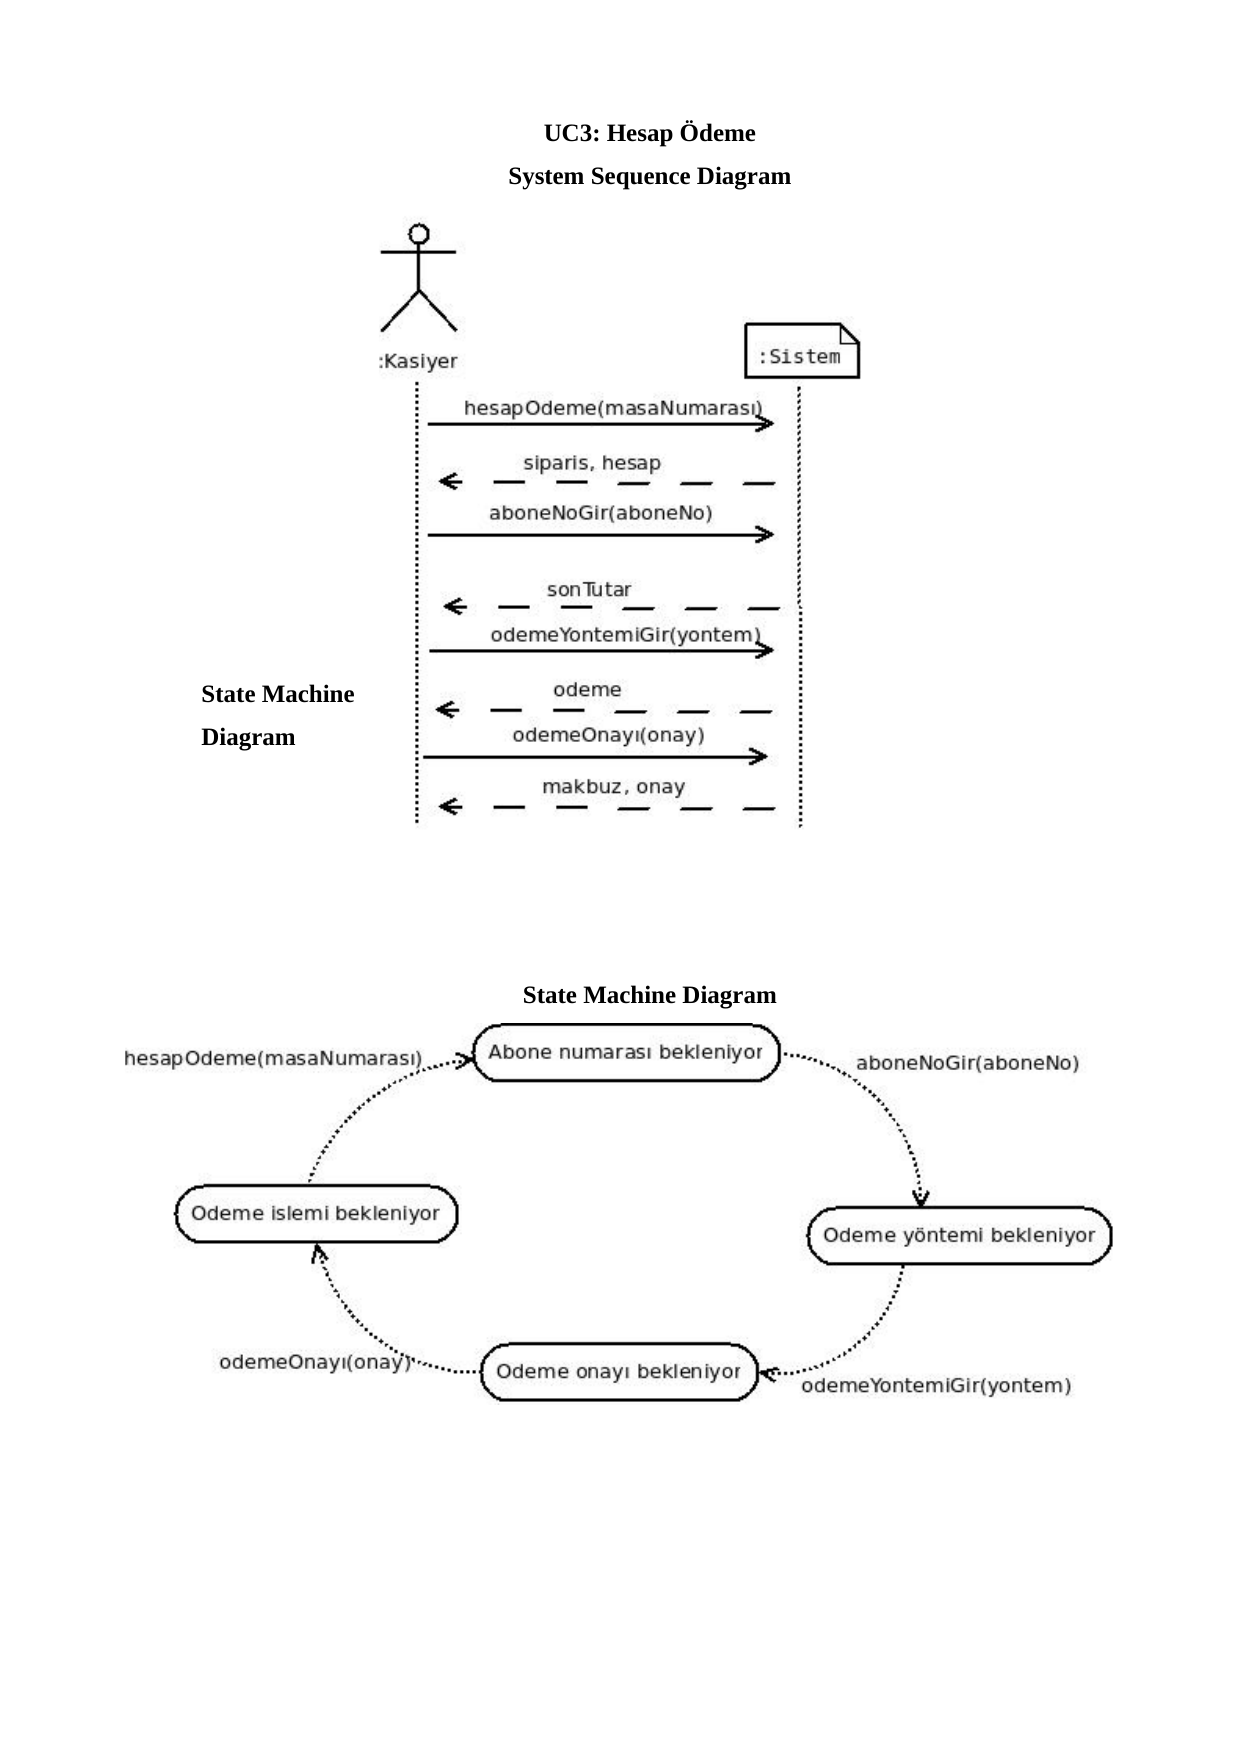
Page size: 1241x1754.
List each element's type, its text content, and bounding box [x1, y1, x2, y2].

text State Machine Diagram [118, 679, 378, 751]
picture [124, 1023, 1116, 1405]
text System Sequence Diagram [118, 161, 1122, 190]
text State Machine Diagram [118, 981, 1122, 1009]
picture [378, 204, 862, 831]
text [862, 679, 1122, 751]
text UC3: Hesap Ödeme [118, 118, 1122, 147]
